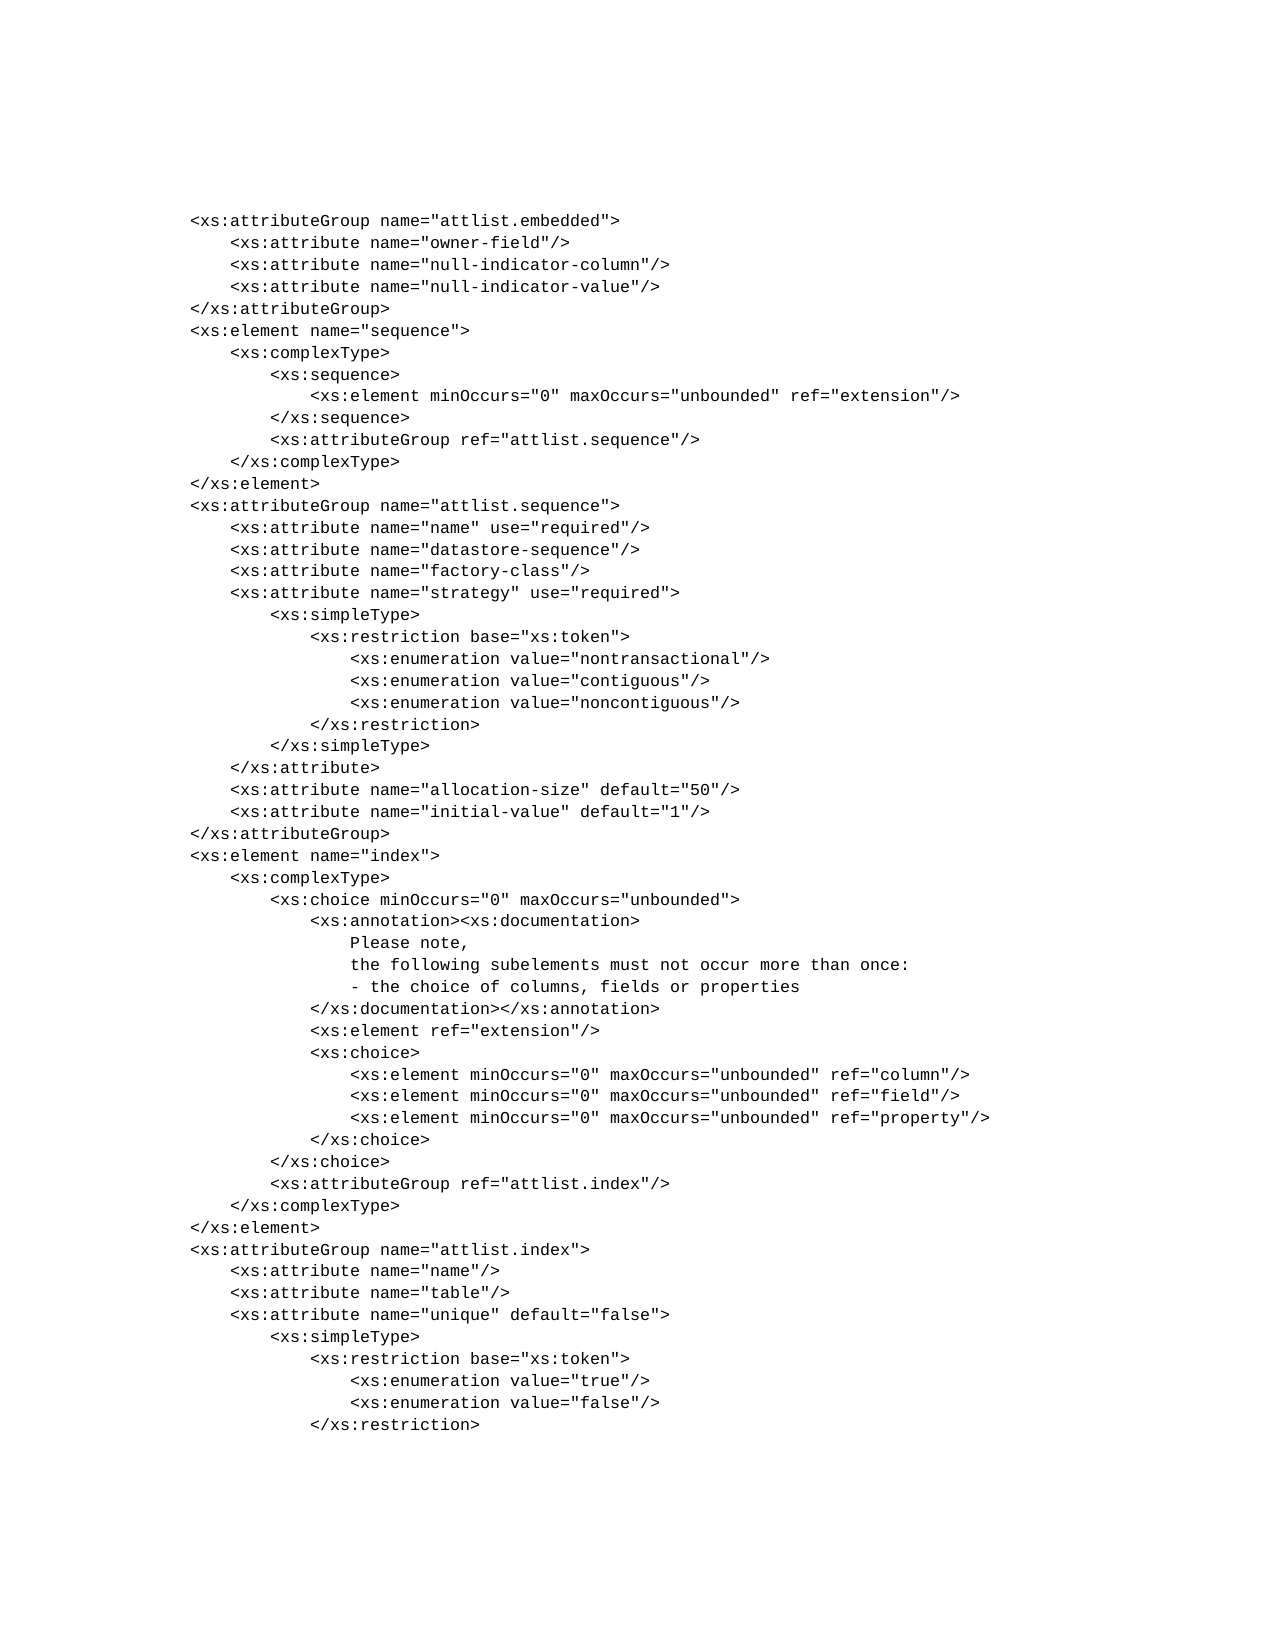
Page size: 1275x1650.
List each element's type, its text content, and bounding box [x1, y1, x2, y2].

text </xs:element> [150, 472, 1125, 494]
text </xs:restriction> [150, 1413, 1125, 1435]
text <xs:enumeration value="true"/> [150, 1369, 1125, 1391]
text </xs:complexType> [150, 451, 1125, 472]
text <xs:complexType> [150, 866, 1125, 888]
text <xs:attributeGroup name="attlist.embedded"> [150, 210, 1125, 232]
text <xs:attributeGroup ref="attlist.index"/> [150, 1172, 1125, 1194]
text <xs:element minOccurs="0" maxOccurs="unbounded" ref="column"/> [150, 1063, 1125, 1085]
text </xs:element> [150, 1216, 1125, 1238]
text - the choice of columns, fields or properties [150, 976, 1125, 997]
text <xs:attribute name="owner-field"/> [150, 232, 1125, 254]
text <xs:choice> [150, 1041, 1125, 1063]
text <xs:sequence> [150, 363, 1125, 385]
text <xs:annotation><xs:documentation> [150, 910, 1125, 932]
text <xs:attribute name="name"/> [150, 1260, 1125, 1282]
text <xs:element name="index"> [150, 844, 1125, 866]
text <xs:enumeration value="false"/> [150, 1391, 1125, 1413]
text <xs:choice minOccurs="0" maxOccurs="unbounded"> [150, 888, 1125, 910]
text <xs:attribute name="initial-value" default="1"/> [150, 801, 1125, 822]
text <xs:simpleType> [150, 604, 1125, 626]
text </xs:attributeGroup> [150, 297, 1125, 319]
text </xs:attributeGroup> [150, 822, 1125, 844]
text Please note, [150, 932, 1125, 954]
text <xs:attribute name="factory-class"/> [150, 560, 1125, 582]
text <xs:element name="sequence"> [150, 319, 1125, 341]
text <xs:simpleType> [150, 1326, 1125, 1347]
text <xs:attribute name="strategy" use="required"> [150, 582, 1125, 604]
text <xs:element minOccurs="0" maxOccurs="unbounded" ref="property"/> [150, 1107, 1125, 1129]
text <xs:attributeGroup name="attlist.index"> [150, 1238, 1125, 1260]
text <xs:attribute name="datastore-sequence"/> [150, 538, 1125, 560]
text <xs:attributeGroup name="attlist.sequence"> [150, 494, 1125, 516]
text </xs:complexType> [150, 1194, 1125, 1216]
text <xs:enumeration value="contiguous"/> [150, 669, 1125, 691]
text </xs:choice> [150, 1151, 1125, 1172]
text </xs:choice> [150, 1129, 1125, 1151]
text <xs:attribute name="null-indicator-value"/> [150, 276, 1125, 297]
text <xs:enumeration value="noncontiguous"/> [150, 691, 1125, 713]
text </xs:restriction> [150, 713, 1125, 735]
text </xs:documentation></xs:annotation> [150, 997, 1125, 1019]
text </xs:attribute> [150, 757, 1125, 779]
text <xs:attribute name="unique" default="false"> [150, 1304, 1125, 1326]
text the following subelements must not occur more than once: [150, 954, 1125, 976]
text <xs:element minOccurs="0" maxOccurs="unbounded" ref="extension"/> [150, 385, 1125, 407]
text <xs:attribute name="table"/> [150, 1282, 1125, 1304]
text </xs:simpleType> [150, 735, 1125, 757]
text <xs:attribute name="name" use="required"/> [150, 516, 1125, 538]
text <xs:complexType> [150, 341, 1125, 363]
text <xs:element ref="extension"/> [150, 1019, 1125, 1041]
text <xs:restriction base="xs:token"> [150, 1347, 1125, 1369]
text <xs:restriction base="xs:token"> [150, 626, 1125, 647]
text <xs:attribute name="null-indicator-column"/> [150, 254, 1125, 276]
text </xs:sequence> [150, 407, 1125, 429]
text <xs:attribute name="allocation-size" default="50"/> [150, 779, 1125, 801]
text <xs:attributeGroup ref="attlist.sequence"/> [150, 429, 1125, 451]
text <xs:element minOccurs="0" maxOccurs="unbounded" ref="field"/> [150, 1085, 1125, 1107]
text <xs:enumeration value="nontransactional"/> [150, 647, 1125, 669]
